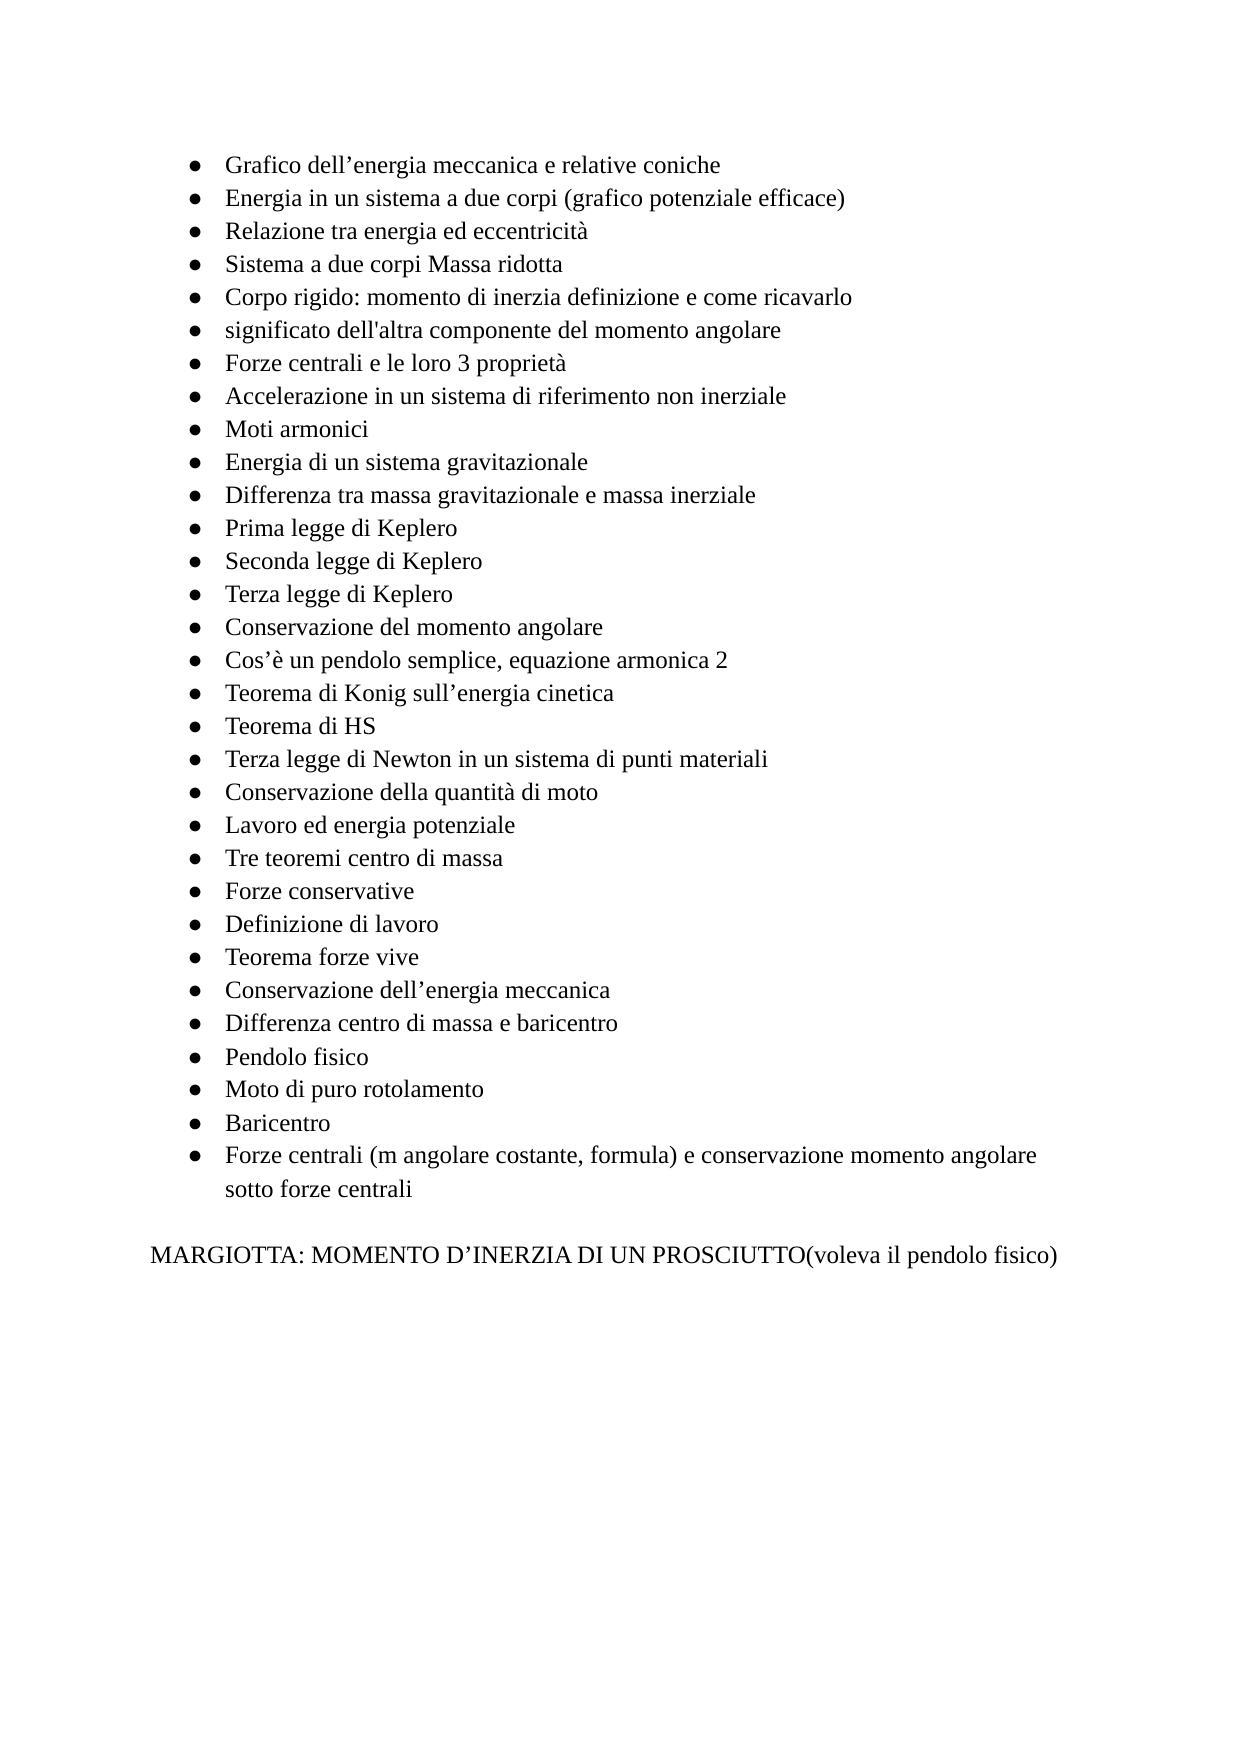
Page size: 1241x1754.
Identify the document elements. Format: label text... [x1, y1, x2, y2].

list Definizione di lavoro [187, 909, 1090, 938]
list Conservazione della quantità di moto [187, 777, 1090, 806]
list Accelerazione in un sistema di riferimento non inerziale [187, 381, 1090, 410]
list Grafico dell’energia meccanica e relative coniche [187, 150, 1090, 179]
list Forze centrali (m angolare costante, formula) e conservazione momento angolare sotto forze centrali [187, 1141, 1090, 1202]
list Tre teoremi centro di massa [187, 843, 1090, 872]
list Terza legge di Keplero [187, 579, 1090, 608]
list Teorema di Konig sull’energia cinetica [187, 678, 1090, 707]
list Energia in un sistema a due corpi (grafico potenziale efficace) [187, 183, 1090, 212]
list Seconda legge di Keplero [187, 546, 1090, 575]
list Sistema a due corpi Massa ridotta [187, 249, 1090, 278]
list Teorema di HS [187, 711, 1090, 740]
list Teorema forze vive [187, 942, 1090, 971]
list Differenza tra massa gravitazionale e massa inerziale [187, 480, 1090, 509]
list Conservazione del momento angolare [187, 612, 1090, 641]
list significato dell'altra componente del momento angolare [187, 315, 1090, 344]
list Lavoro ed energia potenziale [187, 810, 1090, 839]
list Pendolo fisico [187, 1042, 1090, 1070]
list Forze conservative [187, 876, 1090, 905]
list Differenza centro di massa e baricentro [187, 1008, 1090, 1037]
list Corpo rigido: momento di inerzia definizione e come ricavarlo [187, 282, 1090, 311]
list Conservazione dell’energia meccanica [187, 976, 1090, 1004]
list Energia di un sistema gravitazionale [187, 447, 1090, 476]
text MARGIOTTA: MOMENTO D’INERZIA DI UN PROSCIUTTO(voleva il pendolo fisico) [150, 1240, 1090, 1268]
list Moti armonici [187, 414, 1090, 443]
list Baricentro [187, 1108, 1090, 1136]
list Moto di puro rotolamento [187, 1074, 1090, 1103]
list Prima legge di Keplero [187, 513, 1090, 542]
list Terza legge di Newton in un sistema di punti materiali [187, 744, 1090, 773]
list Cos’è un pendolo semplice, equazione armonica 2 [187, 645, 1090, 674]
list Forze centrali e le loro 3 proprietà [187, 348, 1090, 377]
list Relazione tra energia ed eccentricità [187, 216, 1090, 245]
